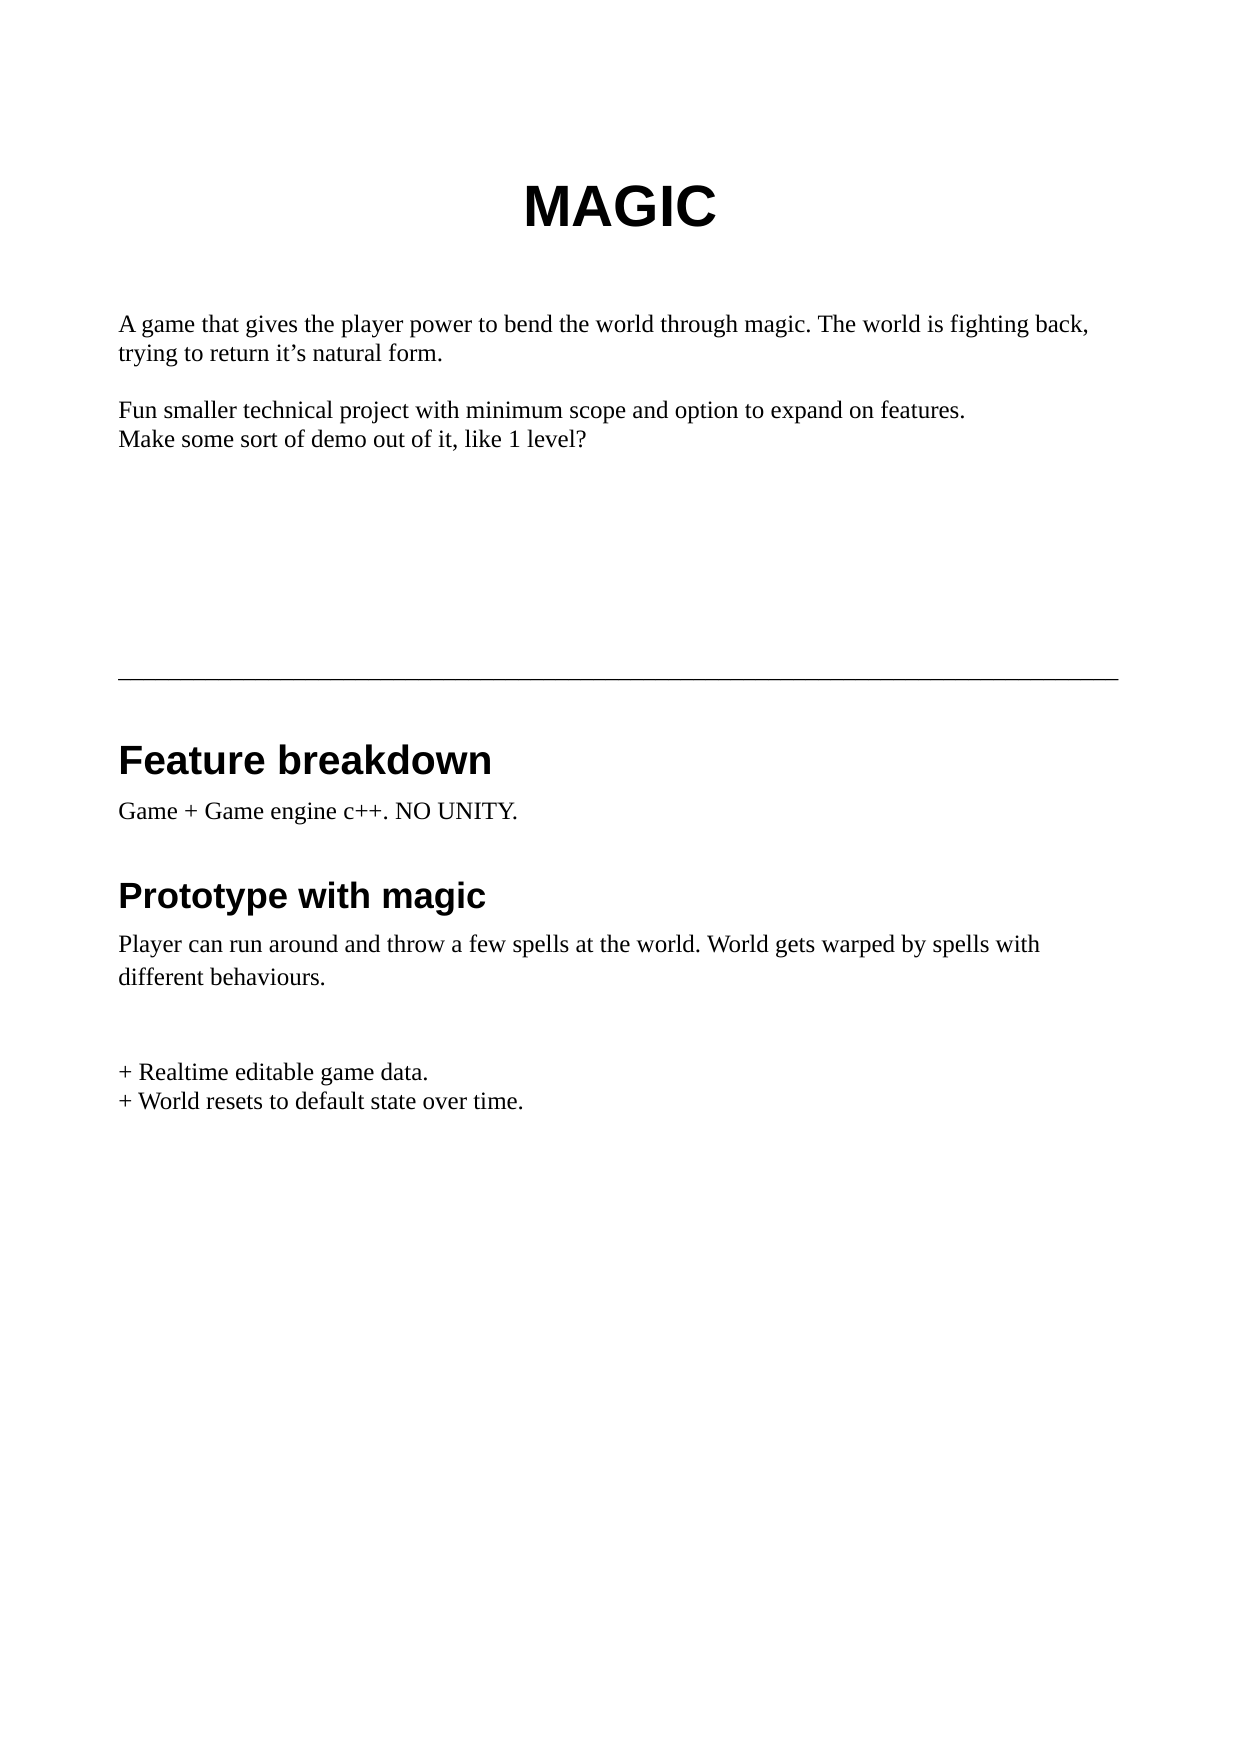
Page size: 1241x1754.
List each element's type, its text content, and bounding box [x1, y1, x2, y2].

text A game that gives the player power to bend the world through magic. The world is fighting back, trying to return it’s natural form. [118, 309, 1122, 366]
text Make some sort of demo out of it, like 1 level? [118, 424, 1122, 453]
text Game + Game engine c++. NO UNITY. [118, 796, 1122, 825]
subtitle Feature breakdown [118, 736, 1122, 783]
text Fun smaller technical project with minimum scope and option to expand on features. [118, 395, 1122, 424]
text ________________________________________________________________________________ [118, 654, 1122, 683]
text + Realtime editable game data. [118, 1057, 1122, 1086]
text Player can run around and throw a few spells at the world. World gets warped by spells with different behaviours. [118, 929, 1122, 991]
title MAGIC [118, 172, 1122, 239]
text + World resets to default state over time. [118, 1086, 1122, 1114]
subtitle Prototype with magic [118, 874, 1122, 916]
